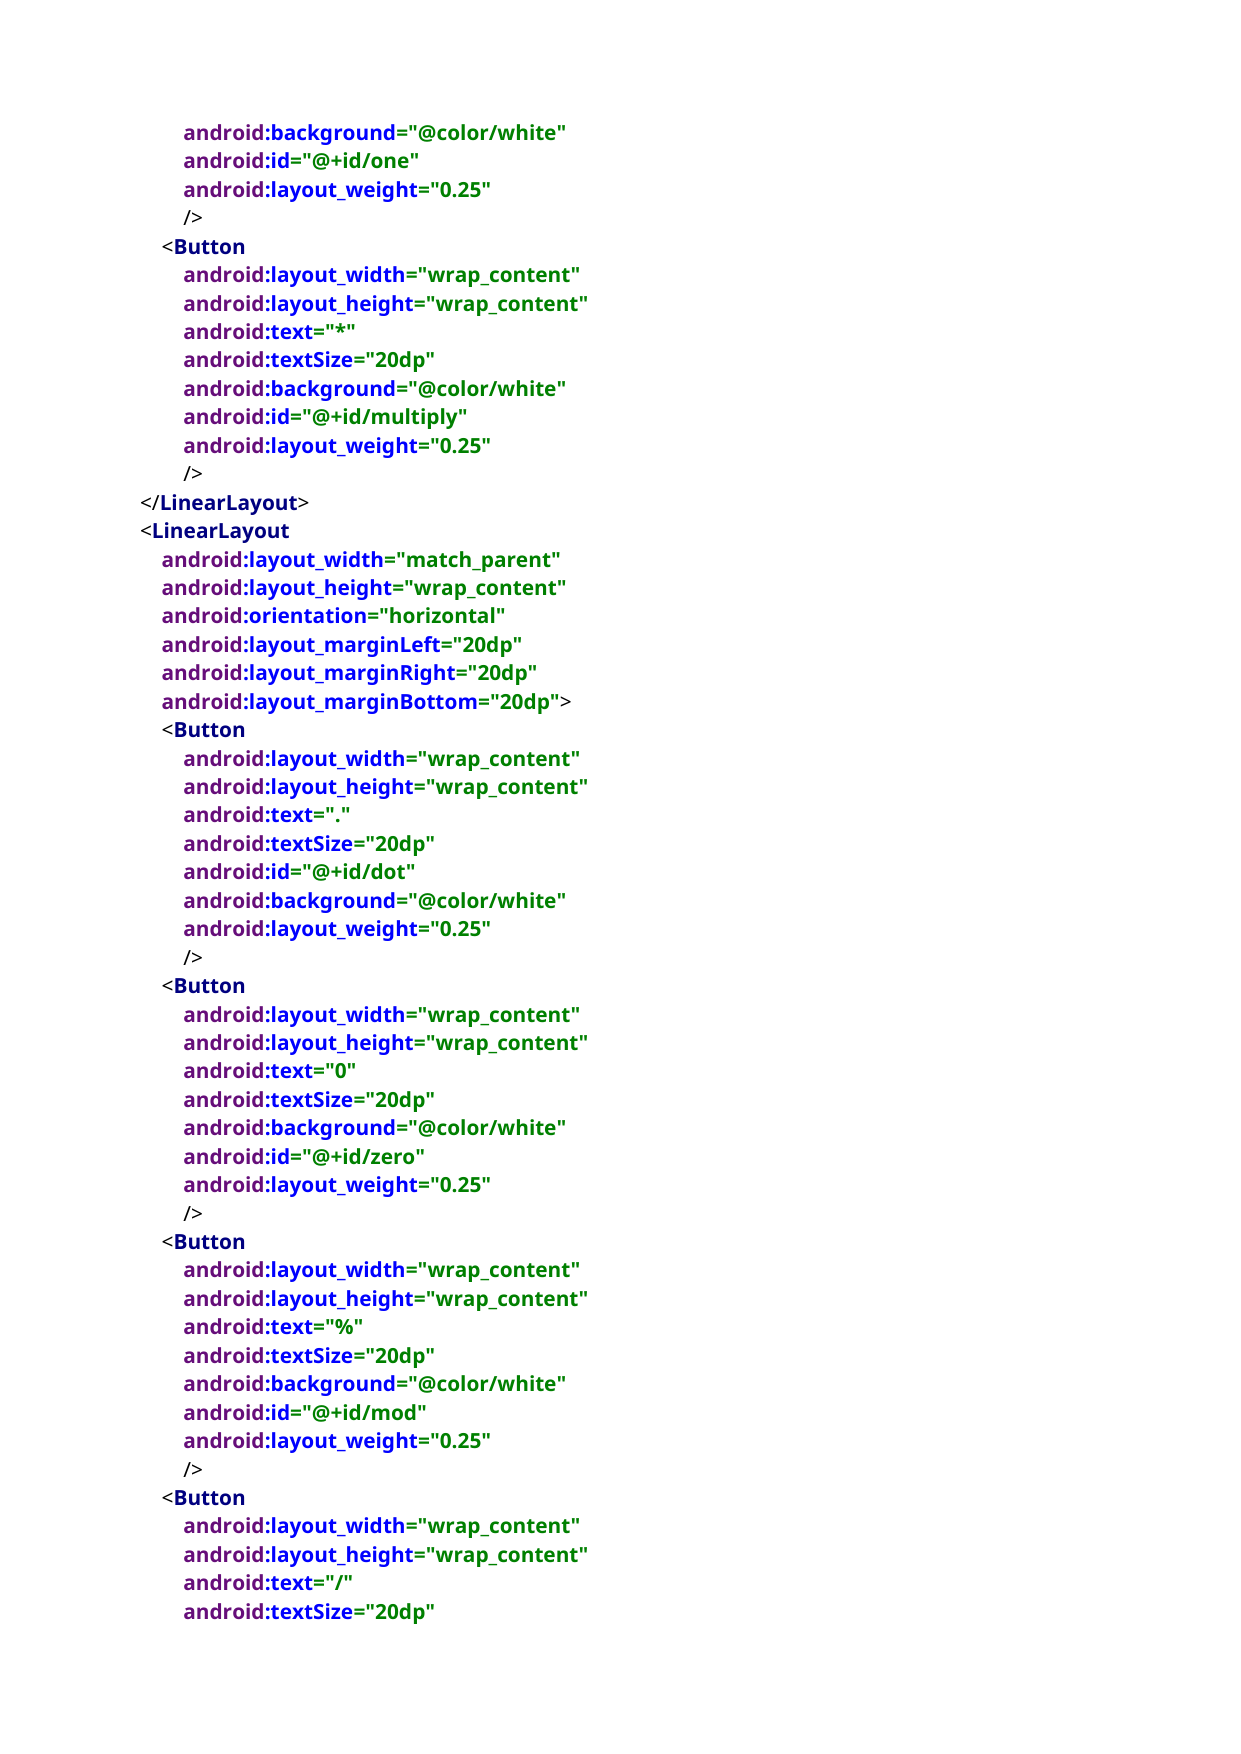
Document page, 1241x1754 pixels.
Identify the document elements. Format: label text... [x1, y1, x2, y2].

text android:background="@color/white" android:id="@+id/one" android:layout_weight="0.25" /> <Button android:layout_width="wrap_content" android:layout_height="wrap_content" android:text="*" android:textSize="20dp" android:background="@color/white" android:id="@+id/multiply" android:layout_weight="0.25" /> </LinearLayout> <LinearLayout android:layout_width="match_parent" android:layout_height="wrap_content" android:orientation="horizontal" android:layout_marginLeft="20dp" android:layout_marginRight="20dp" android:layout_marginBottom="20dp"> <Button android:layout_width="wrap_content" android:layout_height="wrap_content" android:text="." android:textSize="20dp" android:id="@+id/dot" android:background="@color/white" android:layout_weight="0.25" /> <Button android:layout_width="wrap_content" android:layout_height="wrap_content" android:text="0" android:textSize="20dp" android:background="@color/white" android:id="@+id/zero" android:layout_weight="0.25" /> <Button android:layout_width="wrap_content" android:layout_height="wrap_content" android:text="%" android:textSize="20dp" android:background="@color/white" android:id="@+id/mod" android:layout_weight="0.25" /> <Button android:layout_width="wrap_content" android:layout_height="wrap_content" android:text="/" android:textSize="20dp" [118, 118, 1122, 1625]
